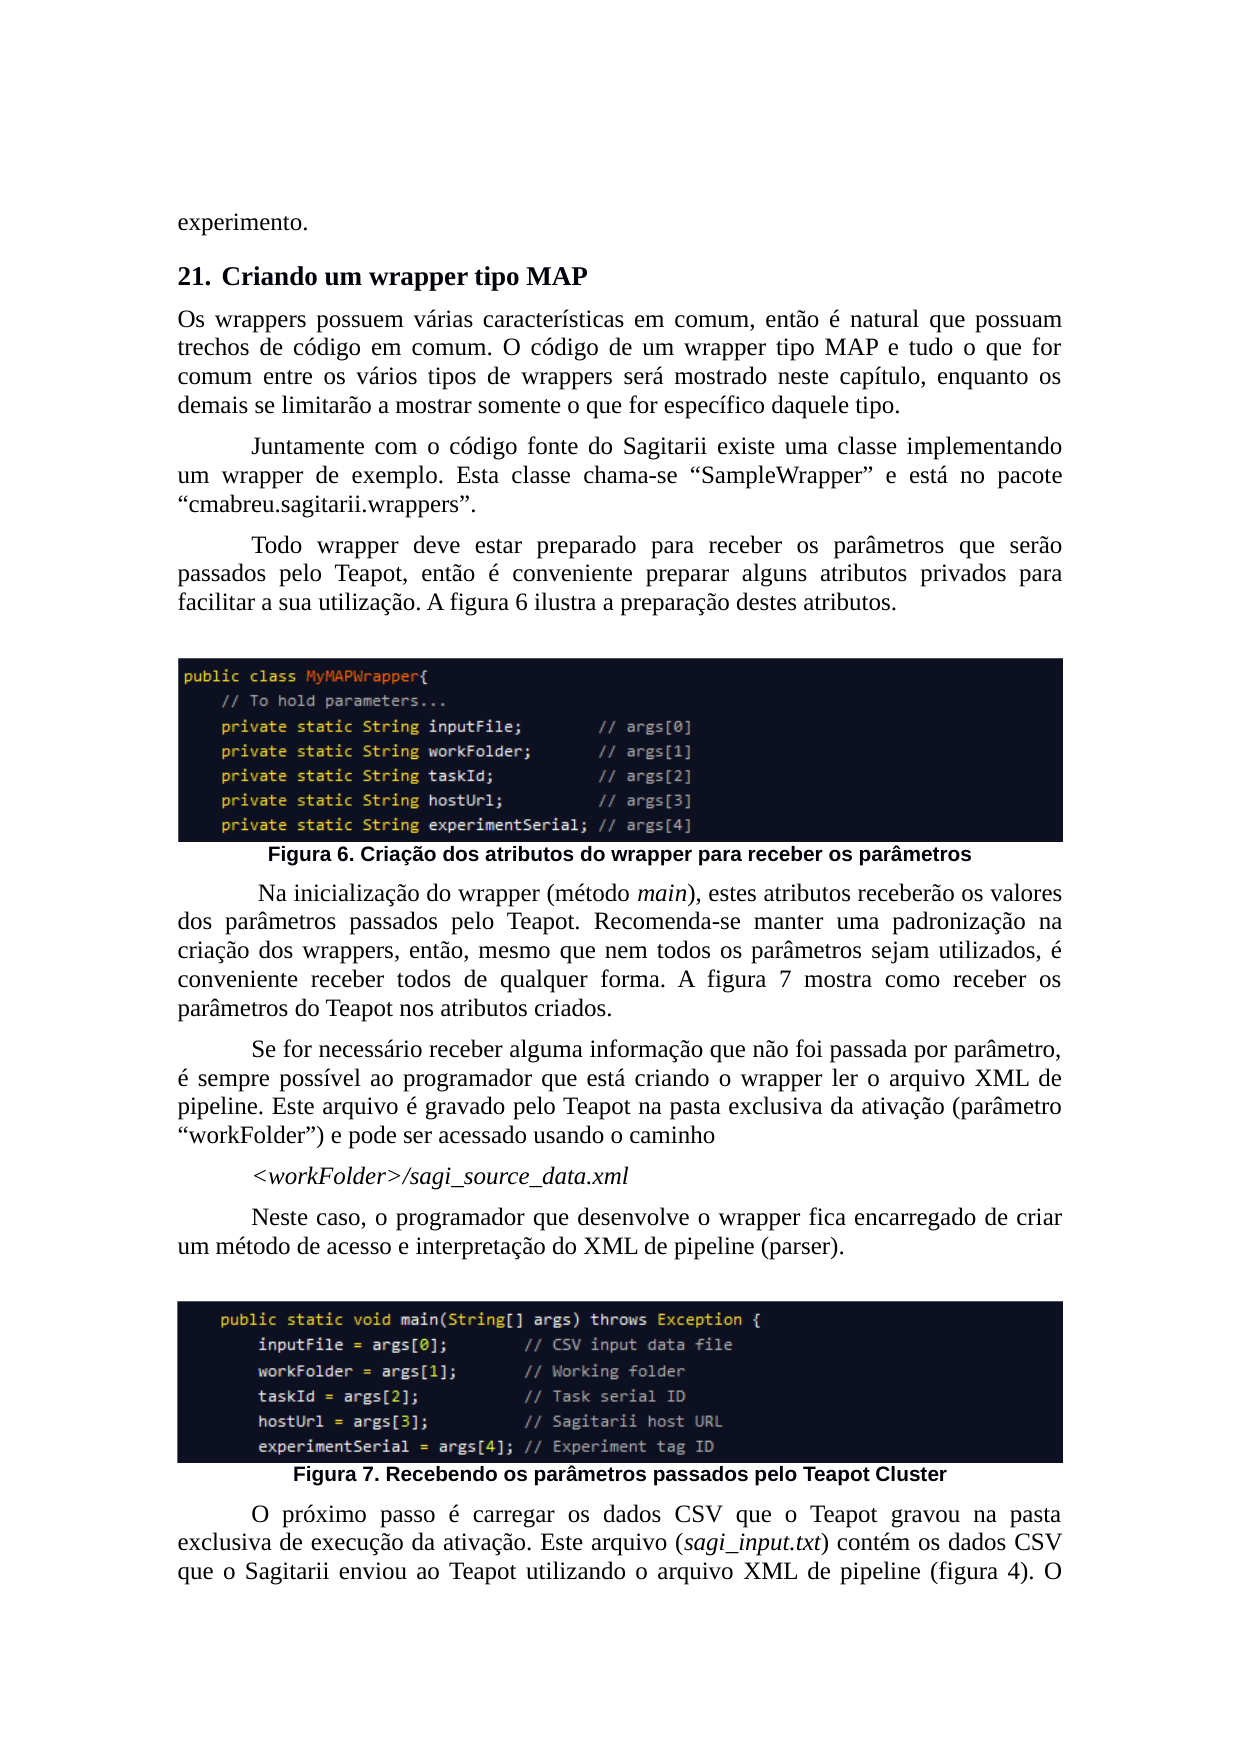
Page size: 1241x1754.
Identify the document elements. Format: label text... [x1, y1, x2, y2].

text <workFolder>/sagi_source_data.xml [177, 1161, 1063, 1190]
title Criando um wrapper tipo MAP [177, 260, 1063, 291]
text Figura 6. Criação dos atributos do wrapper para receber os parâmetros [224, 842, 1016, 865]
text Se for necessário receber alguma informação que não foi passada por parâmetro, é sempre possível ao programador que está criando o wrapper ler o arquivo XML de pipeline. Este arquivo é gravado pelo Teapot na pasta exclusiva da ativação (parâmetro “workFolder”) e pode ser acessado usando o caminho [177, 1034, 1063, 1149]
text Figura 7. Recebendo os parâmetros passados pelo Teapot Cluster [224, 1463, 1016, 1486]
text O próximo passo é carregar os dados CSV que o Teapot gravou na pasta exclusiva de execução da ativação. Este arquivo (sagi_input.txt) contém os dados CSV que o Sagitarii enviou ao Teapot utilizando o arquivo XML de pipeline (figura 4). O [177, 1499, 1063, 1585]
text Na inicialização do wrapper (método main), estes atributos receberão os valores dos parâmetros passados pelo Teapot. Recomenda-se manter uma padronização na criação dos wrappers, então, mesmo que nem todos os parâmetros sejam utilizados, é conveniente receber todos de qualquer forma. A figura 7 mostra como receber os parâmetros do Teapot nos atributos criados. [177, 878, 1063, 1021]
text experimento. [177, 207, 1063, 235]
text Todo wrapper deve estar preparado para receber os parâmetros que serão passados pelo Teapot, então é conveniente preparar alguns atributos privados para facilitar a sua utilização. A figura 6 ilustra a preparação destes atributos. [177, 530, 1063, 616]
text Juntamente com o código fonte do Sagitarii existe uma classe implementando um wrapper de exemplo. Esta classe chama-se “SampleWrapper” e está no pacote “cmabreu.sagitarii.wrappers”. [177, 431, 1063, 517]
text Os wrappers possuem várias características em comum, então é natural que possuam trechos de código em comum. O código de um wrapper tipo MAP e tudo o que for comum entre os vários tipos de wrappers será mostrado neste capítulo, enquanto os demais se limitarão a mostrar somente o que for específico daquele tipo. [177, 304, 1063, 419]
text Neste caso, o programador que desenvolve o wrapper fica encarregado de criar um método de acesso e interpretação do XML de pipeline (parser). [177, 1202, 1063, 1260]
